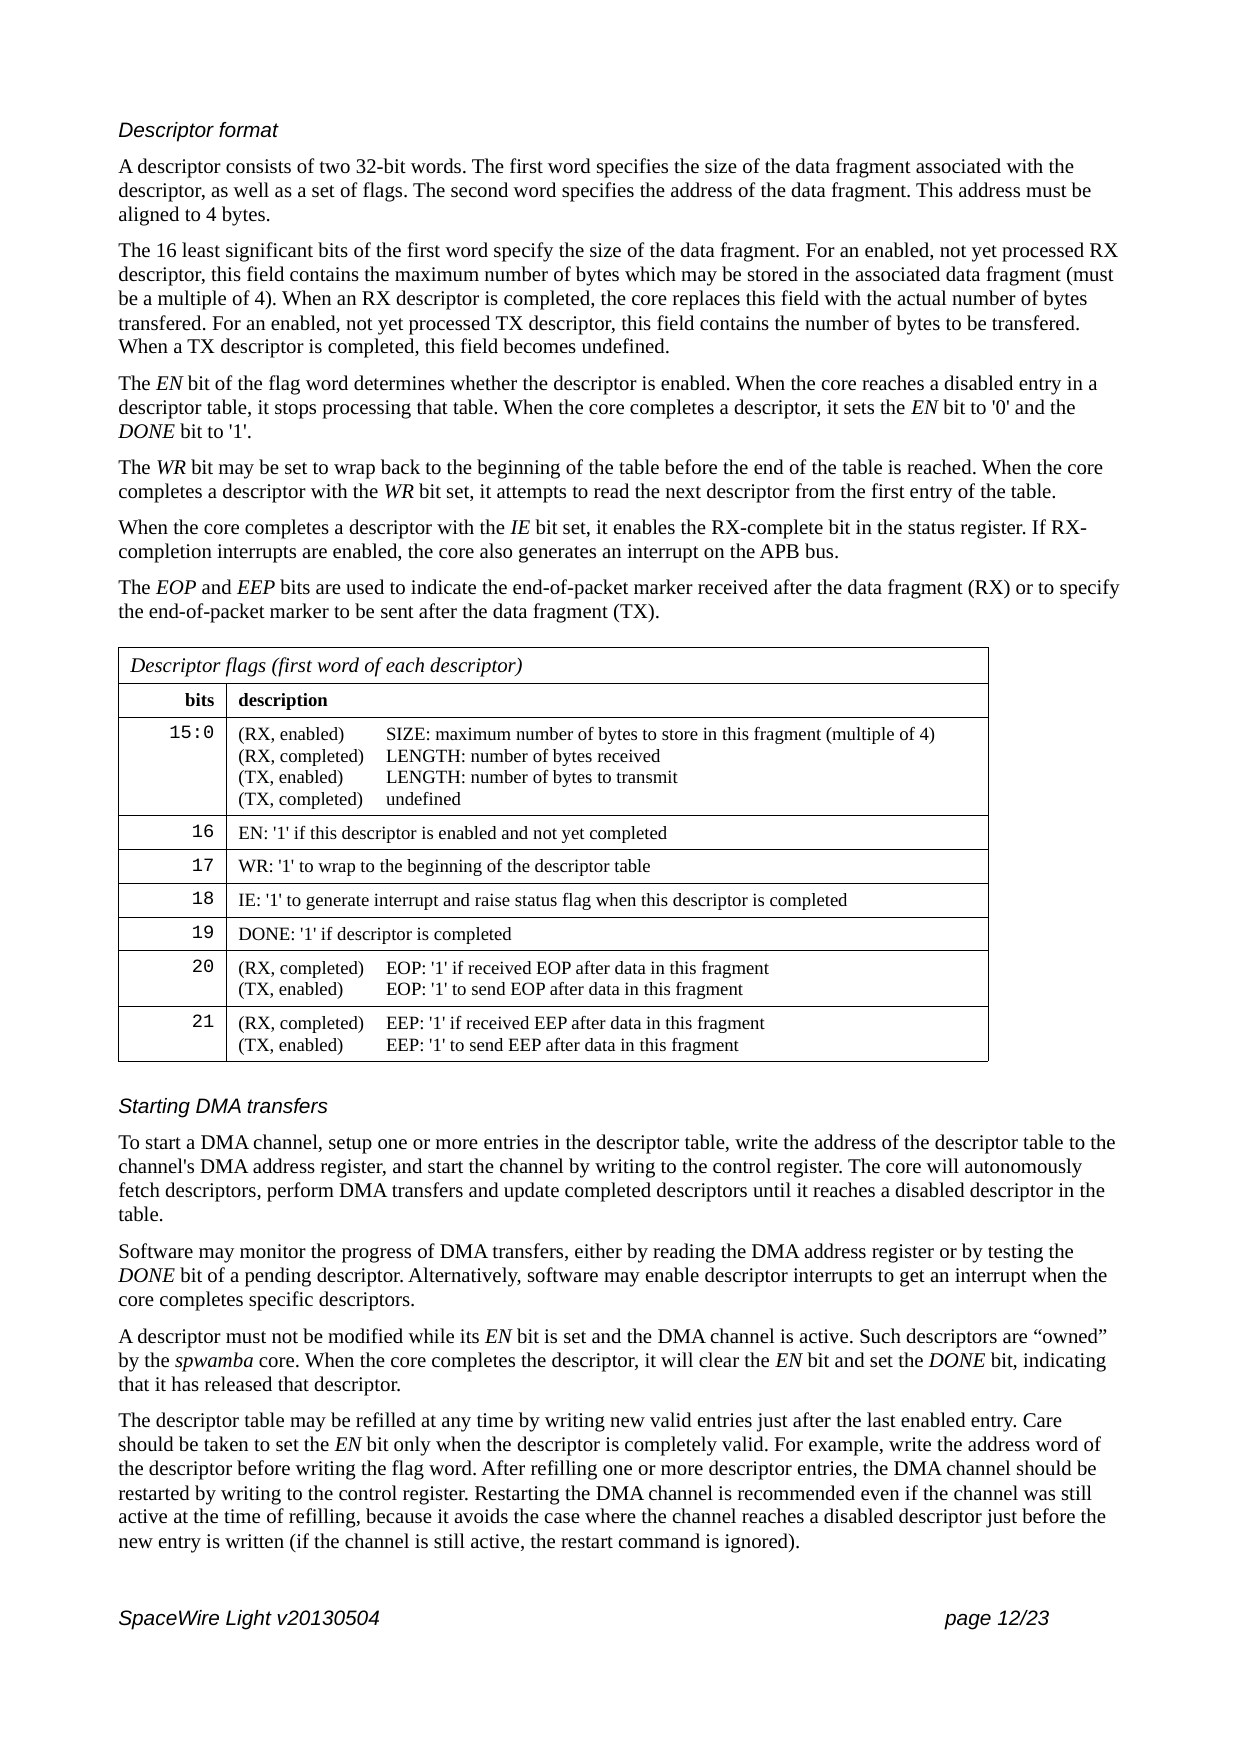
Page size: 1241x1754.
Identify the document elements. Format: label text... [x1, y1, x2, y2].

table_cell 15:0 [119, 718, 226, 815]
subtitle Descriptor format [118, 118, 1122, 142]
table_cell IE: '1' to generate interrupt and raise status flag when this descriptor is completed [227, 884, 988, 917]
table_cell 17 [119, 850, 226, 883]
table_cell WR: '1' to wrap to the beginning of the descriptor table [227, 850, 988, 883]
text The EOP and EEP bits are used to indicate the end-of-packet marker received after the data fragment (RX) or to specify the end-of-packet marker to be sent after the data fragment (TX). [118, 575, 1122, 623]
text Software may monitor the progress of DMA transfers, either by reading the DMA address register or by testing the DONE bit of a pending descriptor. Alternatively, software may enable descriptor interrupts to get an interrupt when the core completes specific descriptors. [118, 1239, 1122, 1311]
table_cell (RX, completed) EOP: '1' if received EOP after data in this fragment (TX, enabled) EOP: '1' to send EOP after data in this fragment [227, 951, 988, 1006]
text The 16 least significant bits of the first word specify the size of the data fragment. For an enabled, not yet processed RX descriptor, this field contains the maximum number of bytes which may be stored in the associated data fragment (must be a multiple of 4). When an RX descriptor is completed, the core replaces this field with the actual number of bytes transfered. For an enabled, not yet processed TX descriptor, this field contains the number of bytes to be transfered. When a TX descriptor is completed, this field becomes undefined. [118, 238, 1122, 358]
table_cell DONE: '1' if descriptor is completed [227, 918, 988, 950]
text When the core completes a descriptor with the IE bit set, it enables the RX-complete bit in the status register. If RX-completion interrupts are enabled, the core also generates an interrupt on the APB bus. [118, 515, 1122, 563]
table_cell bits [119, 684, 226, 717]
table_header Descriptor flags (first word of each descriptor) [119, 648, 988, 683]
table_cell EN: '1' if this descriptor is enabled and not yet completed [227, 816, 988, 849]
table_cell 18 [119, 884, 226, 917]
text A descriptor consists of two 32-bit words. The first word specifies the size of the data fragment associated with the descriptor, as well as a set of flags. The second word specifies the address of the data fragment. This address must be aligned to 4 bytes. [118, 154, 1122, 226]
table_cell 20 [119, 951, 226, 1006]
text To start a DMA channel, setup one or more entries in the descriptor table, write the address of the descriptor table to the channel's DMA address register, and start the channel by writing to the control register. The core will autonomously fetch descriptors, perform DMA transfers and update completed descriptors until it reaches a disabled descriptor in the table. [118, 1130, 1122, 1226]
table_cell description [227, 684, 988, 717]
table_cell 16 [119, 816, 226, 849]
text The descriptor table may be refilled at any time by writing new valid entries just after the last enabled entry. Care should be taken to set the EN bit only when the descriptor is completely valid. For example, write the address word of the descriptor before writing the flag word. After refilling one or more descriptor entries, the DMA channel should be restarted by writing to the control register. Restarting the DMA channel is recommended even if the channel was still active at the time of refilling, because it avoids the case where the channel reaches a disabled descriptor just before the new entry is written (if the channel is still active, the restart command is ignored). [118, 1408, 1122, 1553]
table_cell 19 [119, 918, 226, 950]
subtitle Starting DMA transfers [118, 1094, 1122, 1118]
table_cell (RX, enabled) SIZE: maximum number of bytes to store in this fragment (multiple of 4) (RX, completed) LENGTH: number of bytes received (TX, enabled) LENGTH: number of bytes to transmit (TX, completed) undefined [227, 718, 988, 815]
text The EN bit of the flag word determines whether the descriptor is enabled. When the core reaches a disabled entry in a descriptor table, it stops processing that table. When the core completes a descriptor, it sets the EN bit to '0' and the DONE bit to '1'. [118, 371, 1122, 443]
table_cell 21 [119, 1007, 226, 1061]
text The WR bit may be set to wrap back to the beginning of the table before the end of the table is reached. When the core completes a descriptor with the WR bit set, it attempts to read the next descriptor from the first entry of the table. [118, 455, 1122, 503]
table_cell (RX, completed) EEP: '1' if received EEP after data in this fragment (TX, enabled) EEP: '1' to send EEP after data in this fragment [227, 1007, 988, 1061]
text A descriptor must not be modified while its EN bit is set and the DMA channel is active. Such descriptors are “owned” by the spwamba core. When the core completes the descriptor, it will clear the EN bit and set the DONE bit, indicating that it has released that descriptor. [118, 1323, 1122, 1396]
